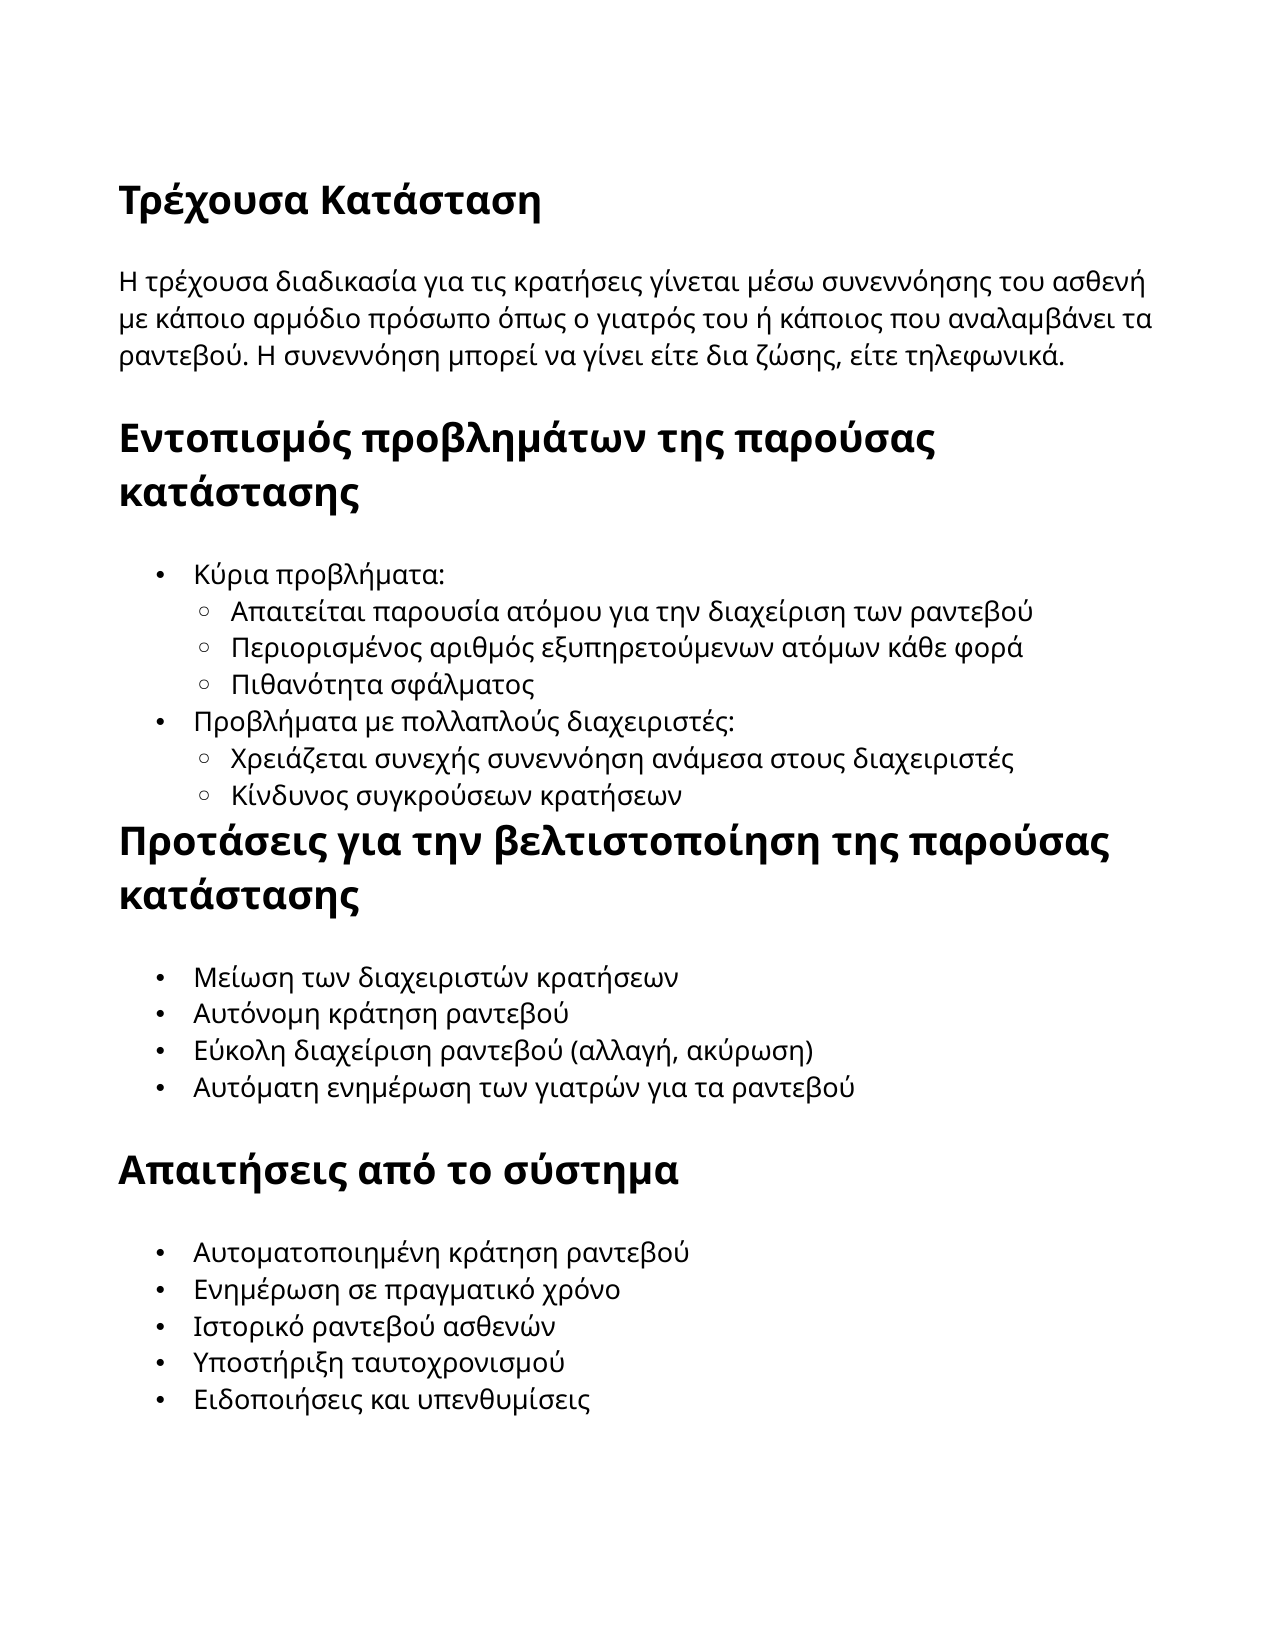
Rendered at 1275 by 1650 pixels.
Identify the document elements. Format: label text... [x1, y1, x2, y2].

list Ειδοποιήσεις και υπενθυμίσεις [156, 1381, 1157, 1418]
text Απαιτήσεις από το σύστημα [118, 1142, 1157, 1196]
text Προτάσεις για την βελτιστοποίηση της παρούσας κατάστασης [118, 813, 1157, 921]
list Υποστήριξη ταυτοχρονισμού [156, 1344, 1157, 1381]
list Ενημέρωση σε πραγματικό χρόνο [156, 1270, 1157, 1307]
text Τρέχουσα Κατάσταση [118, 172, 1157, 226]
list Εύκολη διαχείριση ραντεβού (αλλαγή, ακύρωση) [156, 1032, 1157, 1069]
list Πιθανότητα σφάλματος [193, 666, 1157, 703]
text Εντοπισμός προβλημάτων της παρούσας κατάστασης [118, 410, 1157, 518]
list Μείωση των διαχειριστών κρατήσεων [156, 958, 1157, 995]
list Περιορισμένος αριθμός εξυπηρετούμενων ατόμων κάθε φορά [193, 629, 1157, 666]
list Χρειάζεται συνεχής συνεννόηση ανάμεσα στους διαχειριστές [193, 739, 1157, 776]
list Αυτόματη ενημέρωση των γιατρών για τα ραντεβού [156, 1069, 1157, 1106]
list Αυτόνομη κράτηση ραντεβού [156, 995, 1157, 1032]
text Η τρέχουσα διαδικασία για τις κρατήσεις γίνεται μέσω συνεννόησης του ασθενή με κάποιο αρμόδιο πρόσωπο όπως ο γιατρός του ή κάποιος που αναλαμβάνει τα ραντεβού. Η συνεννόηση μπορεί να γίνει είτε δια ζώσης, είτε τηλεφωνικά. [118, 263, 1157, 373]
list Απαιτείται παρουσία ατόμου για την διαχείριση των ραντεβού [193, 592, 1157, 629]
list Κίνδυνος συγκρούσεων κρατήσεων [193, 776, 1157, 813]
list Προβλήματα με πολλαπλούς διαχειριστές: [156, 703, 1157, 739]
list Αυτοματοποιημένη κράτηση ραντεβού [156, 1233, 1157, 1270]
list Κύρια προβλήματα: [156, 555, 1157, 592]
list Ιστορικό ραντεβού ασθενών [156, 1307, 1157, 1344]
